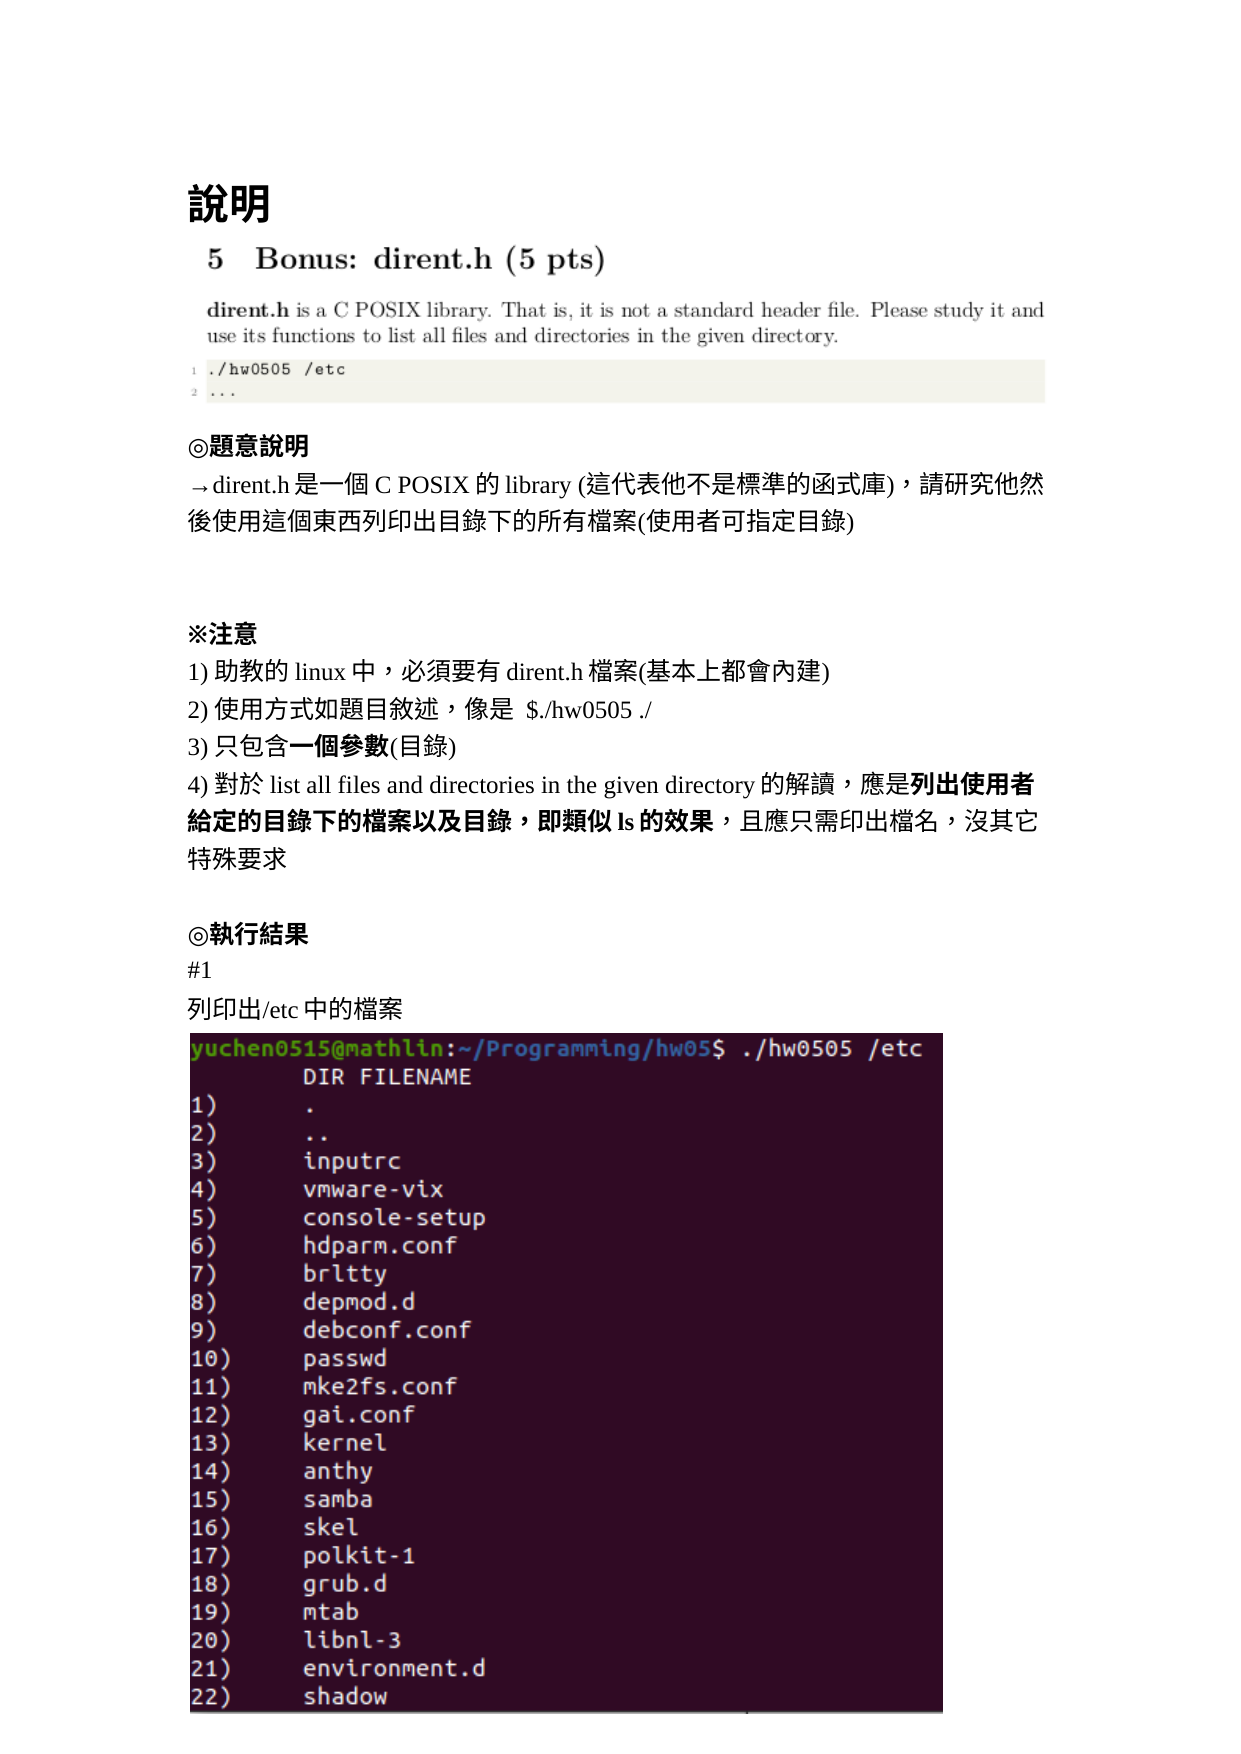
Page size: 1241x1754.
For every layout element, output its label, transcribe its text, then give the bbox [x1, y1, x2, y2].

text 說明 [187, 164, 1053, 238]
picture [187, 238, 1053, 412]
text ◎執行結果 [187, 914, 1053, 951]
text 列印出/etc中的檔案 [187, 989, 1053, 1026]
text →dirent.h是一個C POSIX的library (這代表他不是標準的函式庫)，請研究他然後使用這個東西列印出目錄下的所有檔案(使用者可指定目錄) [187, 464, 1053, 539]
text 2) 使用方式如題目敘述，像是 $./hw0505 ./ [187, 689, 1053, 726]
text 4) 對於list all files and directories in the given directory的解讀，應是列出使用者給定的目錄下的檔案以及目錄，即類似ls的效果，且應只需印出檔名，沒其它特殊要求 [187, 764, 1053, 876]
text #1 [187, 951, 1053, 989]
text ※注意 [187, 614, 1053, 651]
text 1) 助教的linux中，必須要有dirent.h檔案(基本上都會內建) [187, 651, 1053, 689]
text 3) 只包含一個參數(目錄) [187, 726, 1053, 764]
picture [190, 1033, 943, 1714]
text ◎題意說明 [187, 412, 1053, 464]
